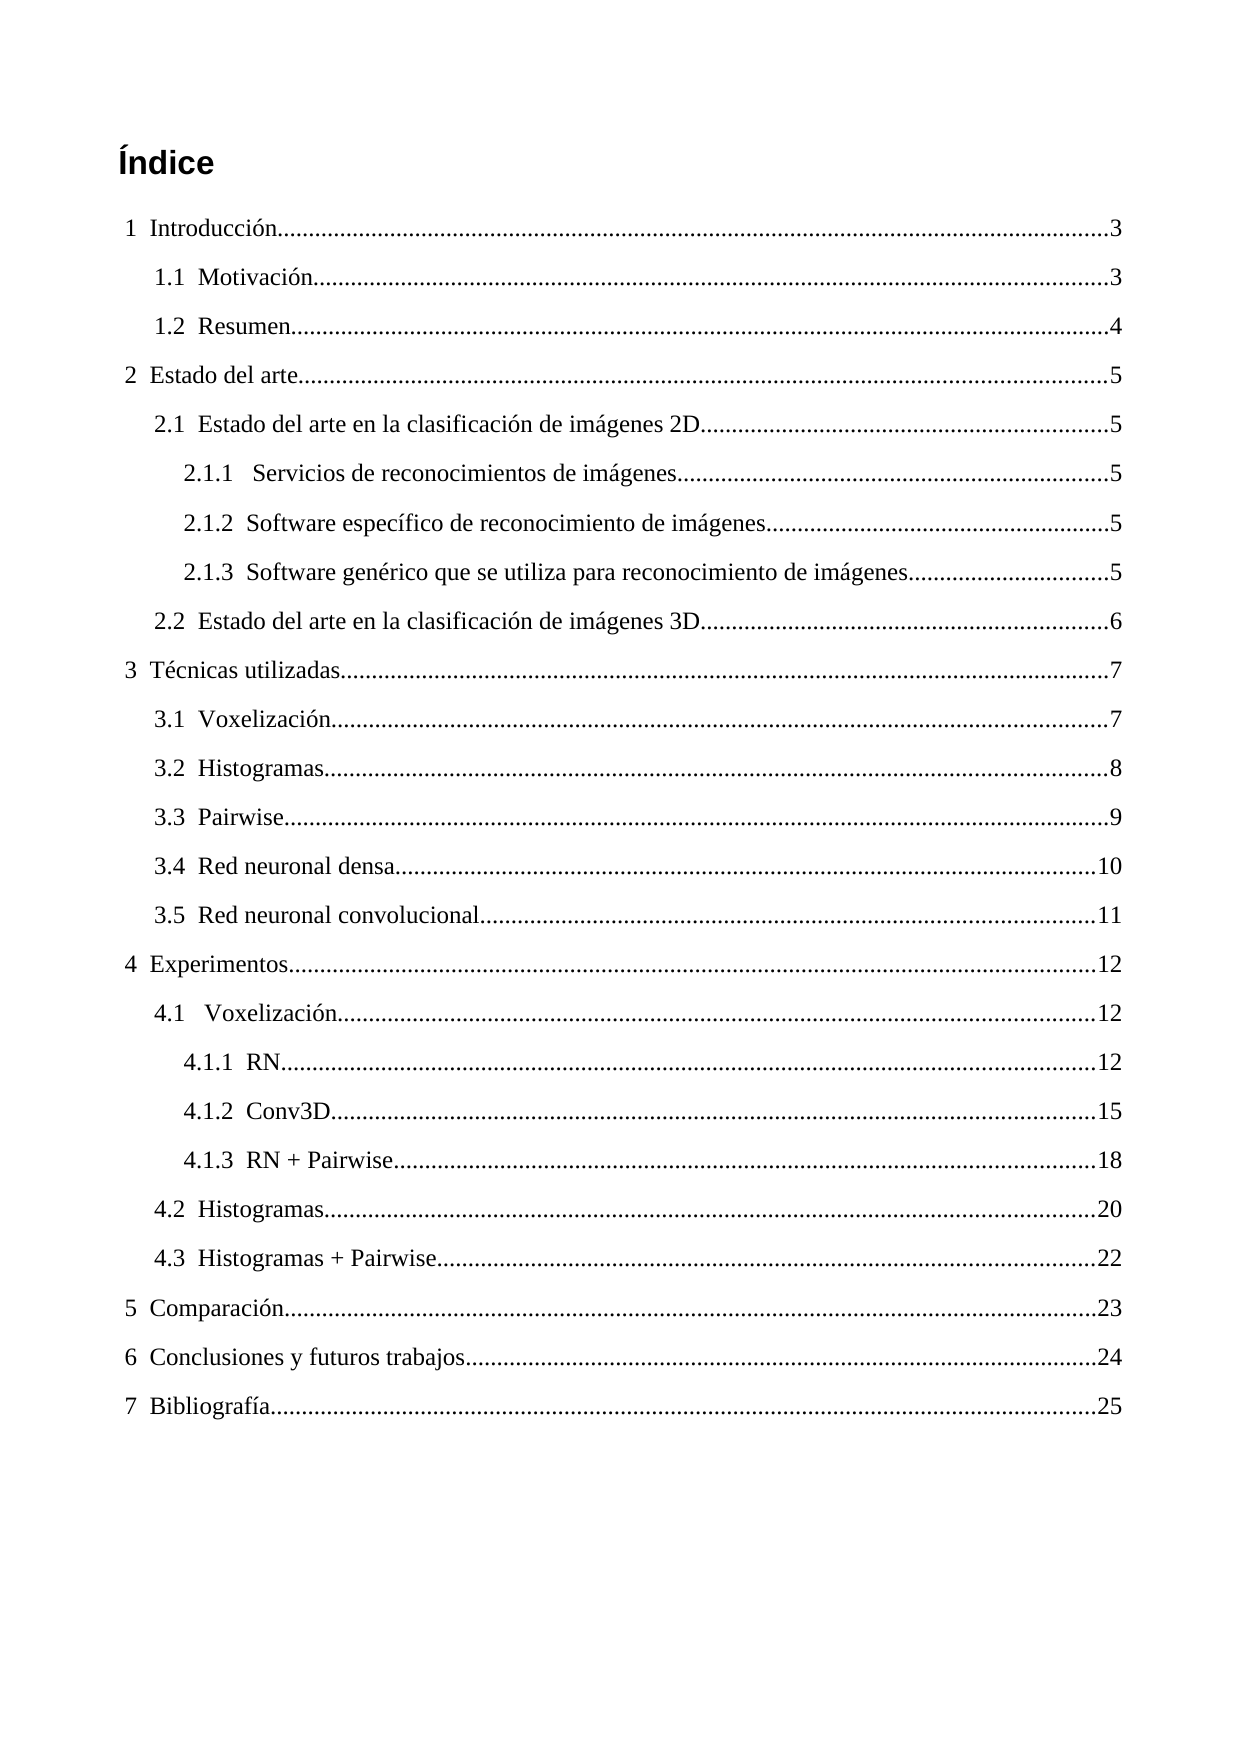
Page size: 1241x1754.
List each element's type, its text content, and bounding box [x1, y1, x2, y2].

text 1 Introducción 3 [118, 213, 1122, 242]
subtitle Índice [118, 143, 1122, 182]
text 4.1.1 RN 12 [177, 1047, 1122, 1076]
text 2.1.3 Software genérico que se utiliza para reconocimiento de imágenes 5 [177, 557, 1122, 585]
text 4 Experimentos 12 [118, 949, 1122, 978]
text 1.2 Resumen 4 [148, 311, 1122, 340]
text 3.4 Red neuronal densa 10 [148, 851, 1122, 880]
text 3.1 Voxelización 7 [148, 704, 1122, 733]
text 3.2 Histogramas 8 [148, 753, 1122, 782]
text 5 Comparación 23 [118, 1293, 1122, 1321]
text 4.1.2 Conv3D 15 [177, 1096, 1122, 1125]
text 4.2 Histogramas 20 [148, 1194, 1122, 1223]
text 2.2 Estado del arte en la clasificación de imágenes 3D 6 [148, 606, 1122, 634]
text 3.5 Red neuronal convolucional 11 [148, 900, 1122, 929]
text 7 Bibliografía 25 [118, 1391, 1122, 1419]
text 3.3 Pairwise 9 [148, 802, 1122, 831]
text 4.1.3 RN + Pairwise 18 [177, 1145, 1122, 1174]
text 4.1 Voxelización 12 [148, 998, 1122, 1027]
text 4.3 Histogramas + Pairwise 22 [148, 1243, 1122, 1272]
text 2 Estado del arte 5 [118, 360, 1122, 389]
text 2.1 Estado del arte en la clasificación de imágenes 2D 5 [148, 409, 1122, 438]
text 1.1 Motivación 3 [148, 262, 1122, 291]
text 2.1.1 Servicios de reconocimientos de imágenes 5 [177, 458, 1122, 487]
text 2.1.2 Software específico de reconocimiento de imágenes 5 [177, 508, 1122, 536]
text 3 Técnicas utilizadas 7 [118, 655, 1122, 683]
text 6 Conclusiones y futuros trabajos 24 [118, 1342, 1122, 1370]
